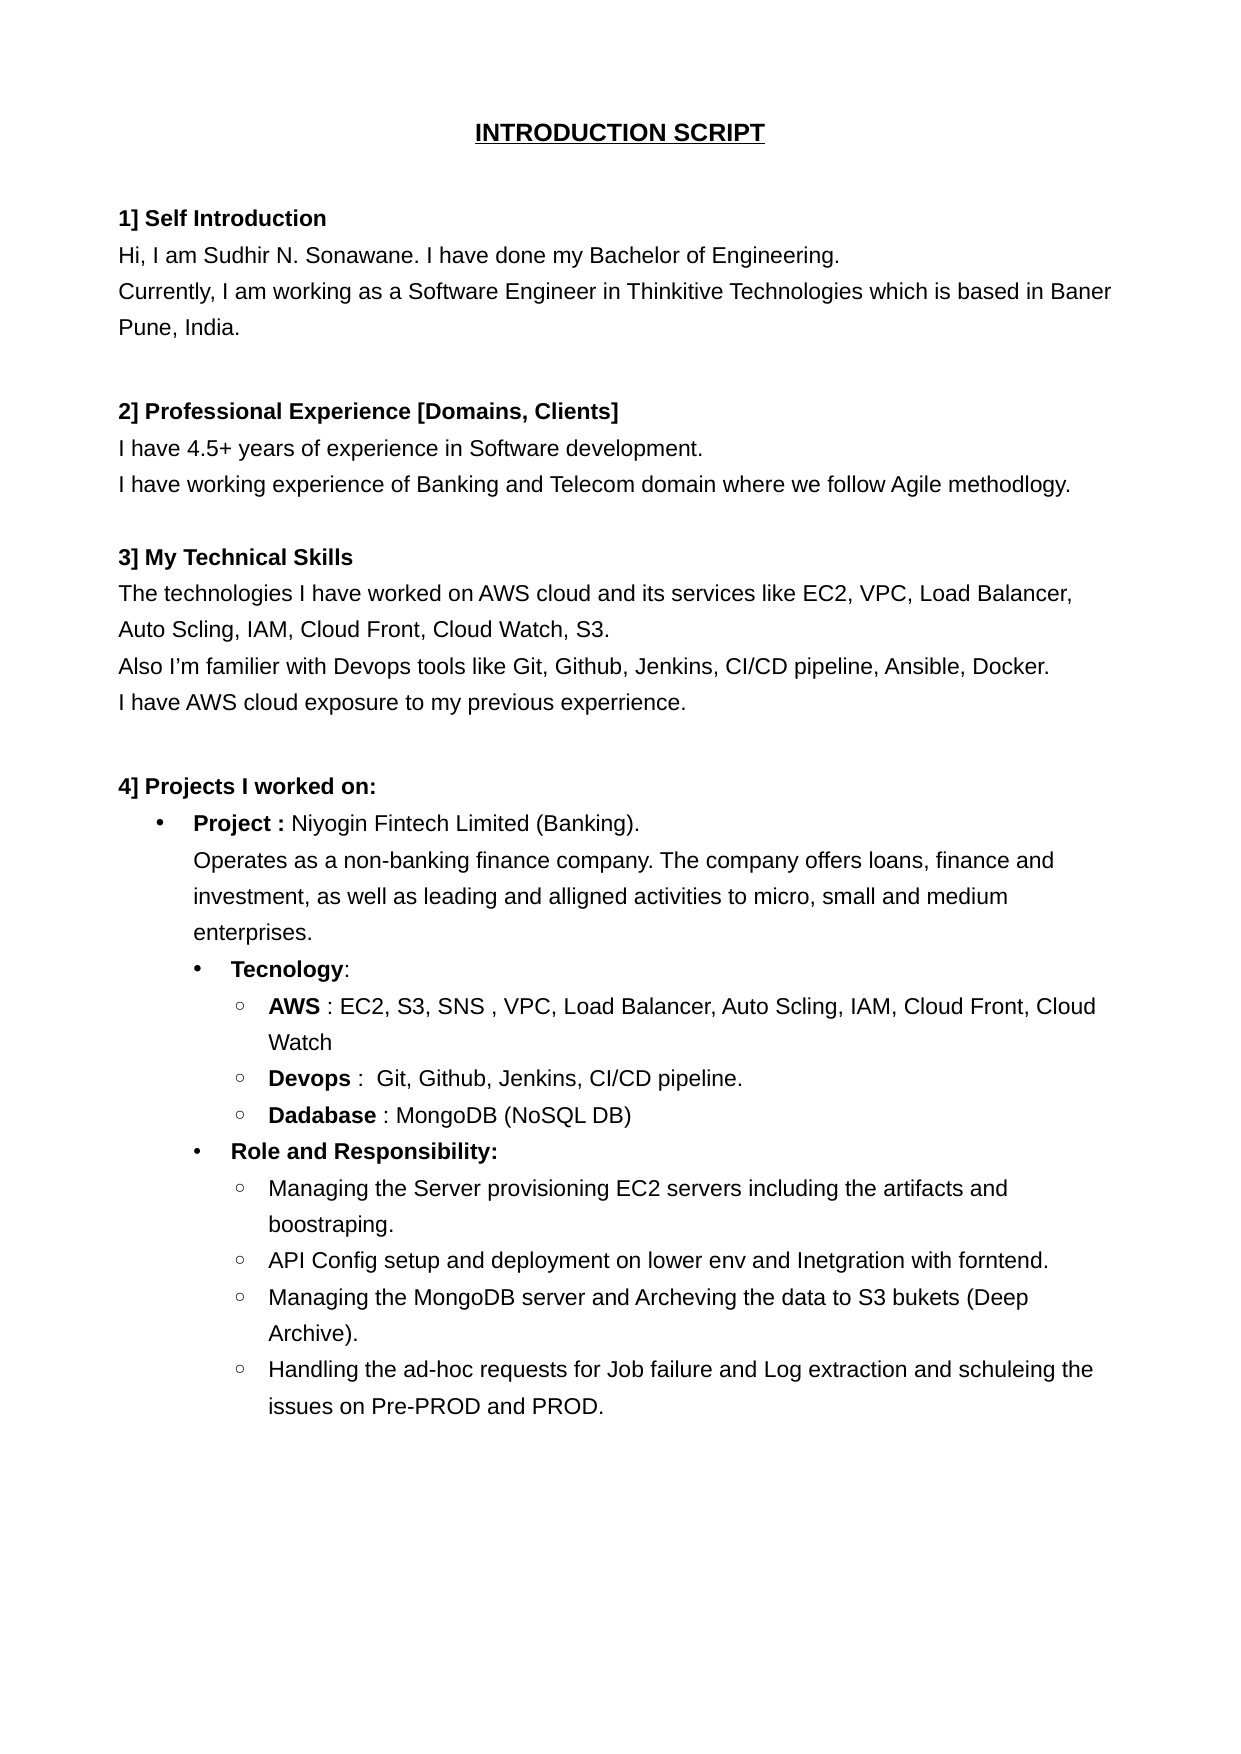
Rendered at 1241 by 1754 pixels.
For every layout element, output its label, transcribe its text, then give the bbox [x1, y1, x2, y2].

text Currently, I am working as a Software Engineer in Thinkitive Technologies which is based in Baner Pune, India. [118, 278, 1122, 341]
list Devops : Git, Github, Jenkins, CI/CD pipeline. [231, 1065, 1122, 1092]
text Also I’m familier with Devops tools like Git, Github, Jenkins, CI/CD pipeline, Ansible, Docker. [118, 653, 1122, 679]
text 1] Self Introduction [118, 205, 1122, 232]
list AWS : EC2, S3, SNS , VPC, Load Balancer, Auto Scling, IAM, Cloud Front, Cloud Watch [231, 993, 1122, 1055]
list Managing the MongoDB server and Archeving the data to S3 bukets (Deep Archive). [231, 1283, 1122, 1346]
list API Config setup and deployment on lower env and Inetgration with forntend. [231, 1247, 1122, 1273]
text I have 4.5+ years of experience in Software development. [118, 435, 1122, 461]
text 4] Projects I worked on: [118, 773, 1122, 799]
text INTRODUCTION SCRIPT [118, 118, 1122, 147]
text The technologies I have worked on AWS cloud and its services like EC2, VPC, Load Balancer, Auto Scling, IAM, Cloud Front, Cloud Watch, S3. [118, 580, 1122, 643]
list Tecnology: [193, 956, 1122, 982]
list Operates as a non-banking finance company. The company offers loans, finance and investment, as well as leading and alligned activities to micro, small and medium enterprises. [156, 847, 1122, 946]
text I have AWS cloud exposure to my previous experrience. [118, 689, 1122, 716]
text 2] Professional Experience [Domains, Clients] [118, 398, 1122, 425]
text 3] My Technical Skills [118, 544, 1122, 570]
list Role and Responsibility: [193, 1138, 1122, 1164]
list Handling the ad-hoc requests for Job failure and Log extraction and schuleing the issues on Pre-PROD and PROD. [231, 1356, 1122, 1419]
text I have working experience of Banking and Telecom domain where we follow Agile methodlogy. [118, 471, 1122, 497]
list Managing the Server provisioning EC2 servers including the artifacts and boostraping. [231, 1174, 1122, 1237]
list Dadabase : MongoDB (NoSQL DB) [231, 1102, 1122, 1128]
text Hi, I am Sudhir N. Sonawane. I have done my Bachelor of Engineering. [118, 242, 1122, 268]
list Project : Niyogin Fintech Limited (Banking). [156, 809, 1122, 836]
